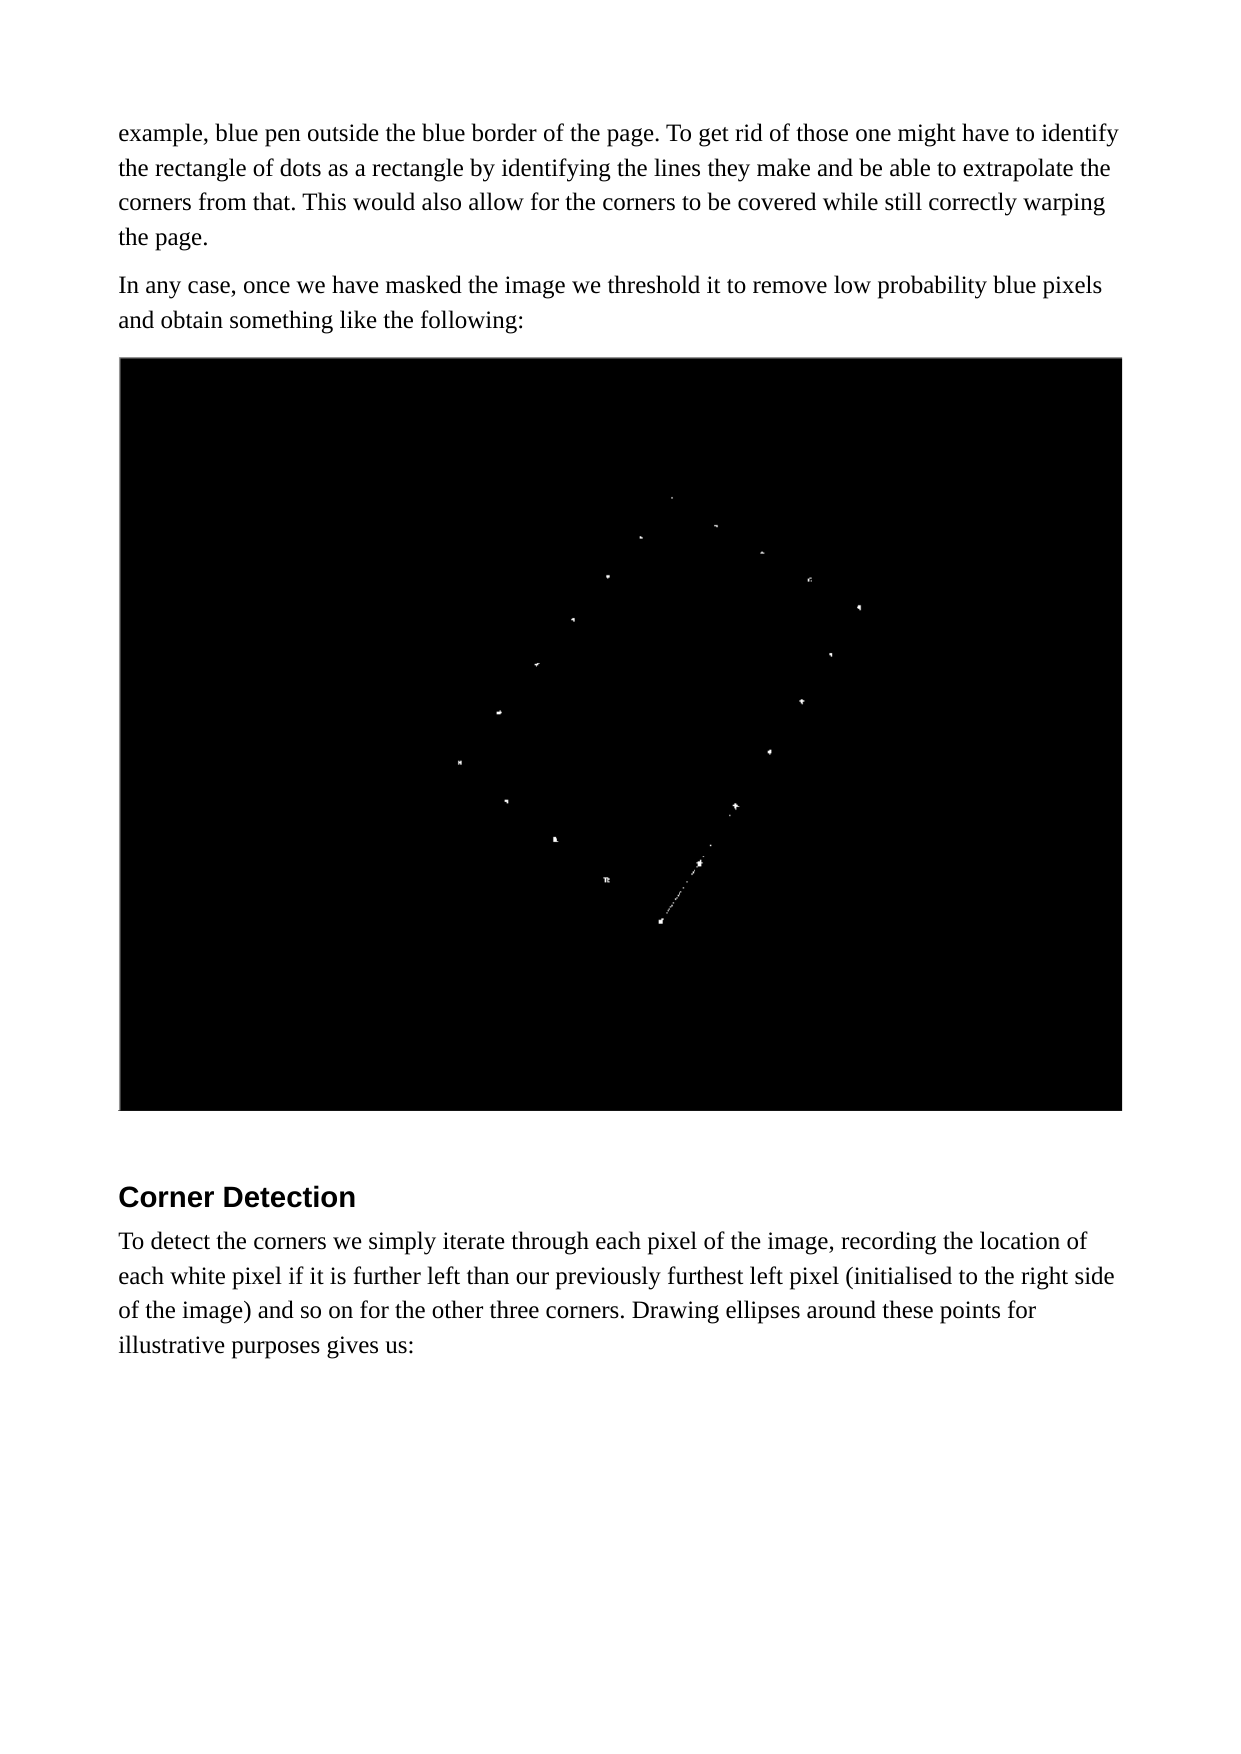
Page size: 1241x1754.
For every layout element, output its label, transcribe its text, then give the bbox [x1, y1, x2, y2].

text To detect the corners we simply iterate through each pixel of the image, recording the location of each white pixel if it is further left than our previously furthest left pixel (initialised to the right side of the image) and so on for the other three corners. Drawing ellipses around these points for illustrative purposes gives us: [118, 1226, 1122, 1359]
text In any case, once we have masked the image we threshold it to remove low probability blue pixels and obtain something like the following: [118, 271, 1122, 334]
text example, blue pen outside the blue border of the page. To get rid of those one might have to identify the rectangle of dots as a rectangle by identifying the lines they make and be able to extrapolate the corners from that. This would also allow for the corners to be covered while still correctly warping the page. [118, 118, 1122, 250]
picture [118, 354, 1123, 1111]
subtitle Corner Detection [118, 1180, 1122, 1214]
